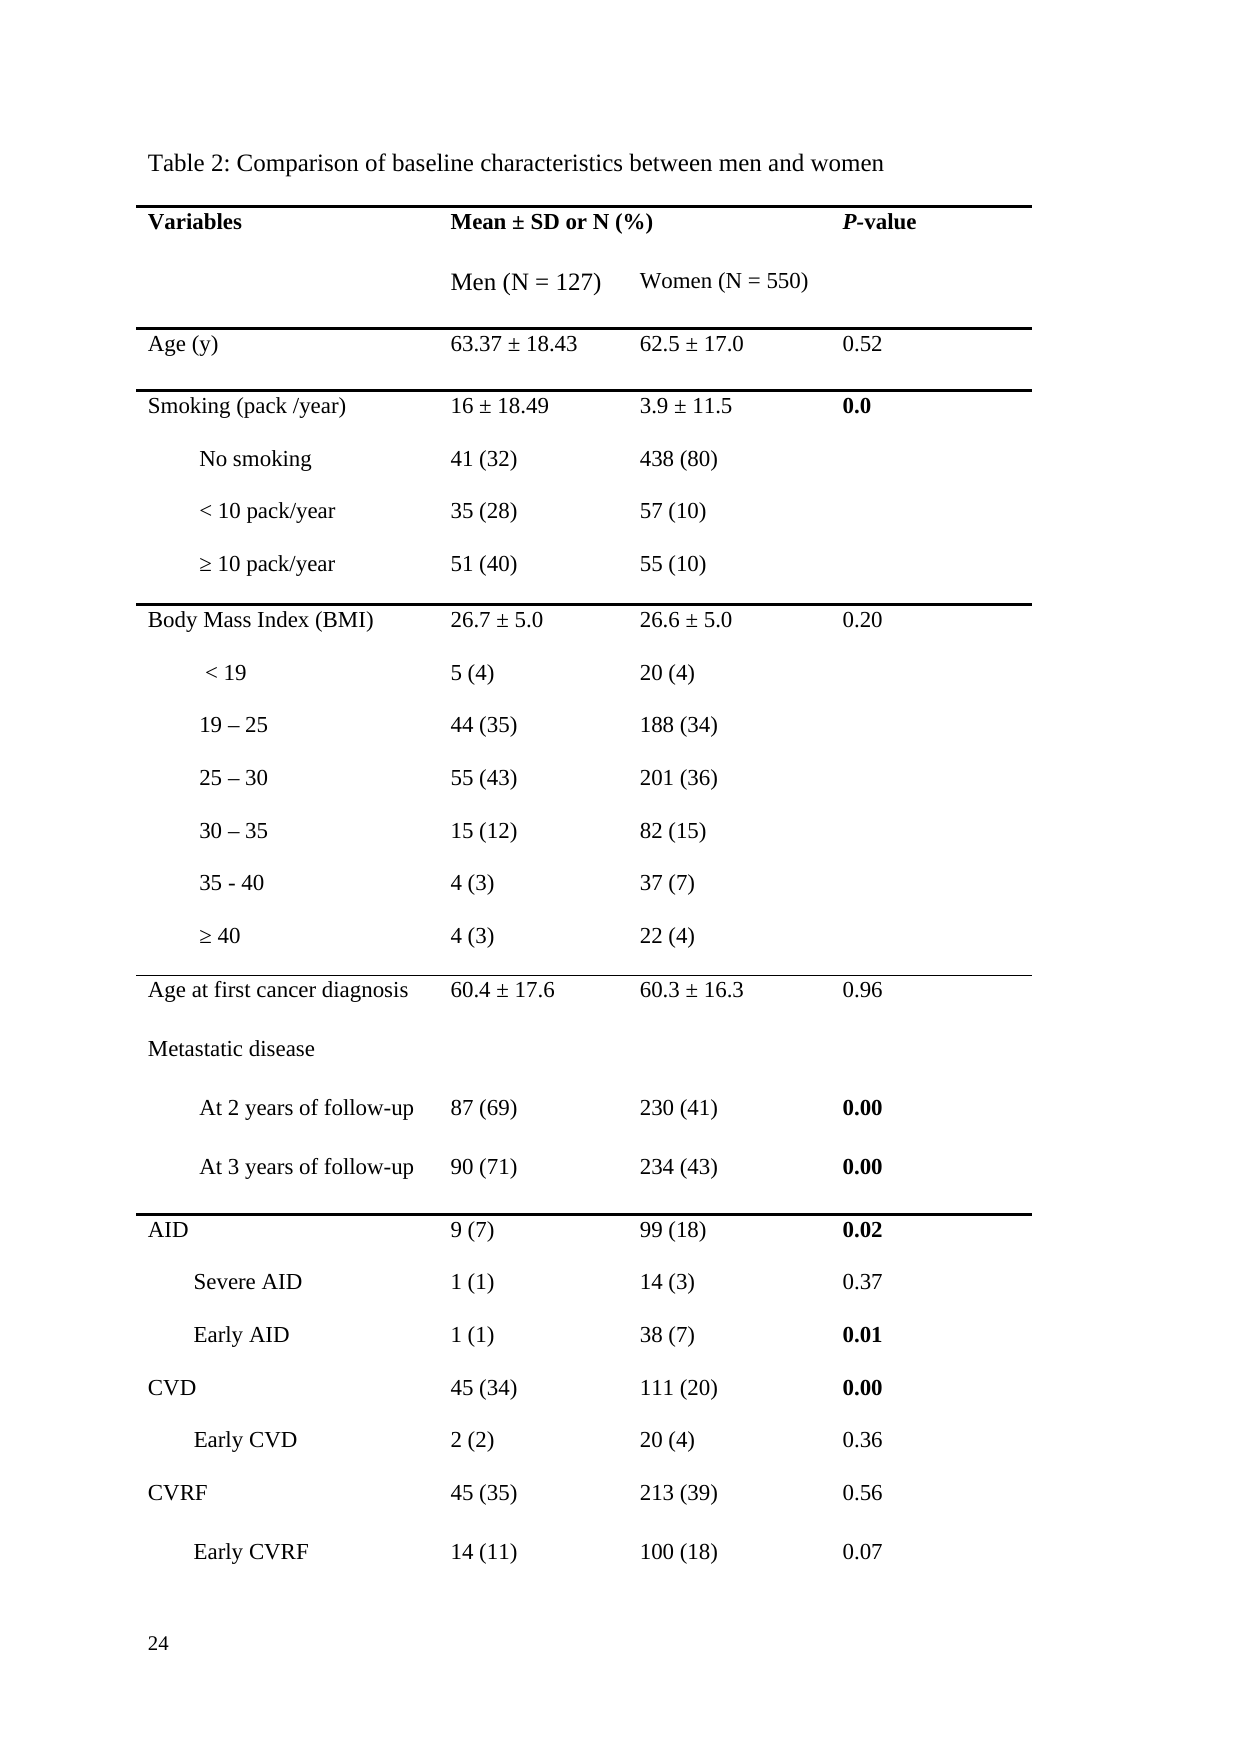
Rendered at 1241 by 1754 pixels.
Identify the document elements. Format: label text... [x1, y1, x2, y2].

table_cell [1032, 1538, 1057, 1597]
table_cell 3.9 ± 11.5 438 (80) 57 (10) 55 (10) [628, 392, 831, 603]
table_header Variables [136, 208, 439, 267]
table_cell Metastatic disease [136, 1035, 439, 1094]
table_cell Early CVRF [136, 1538, 439, 1597]
table_cell 90 (71) [439, 1153, 628, 1212]
table_cell [1032, 1035, 1057, 1094]
text Table 2: Comparison of baseline characteristics between men and women [148, 148, 1092, 176]
table_cell CVRF [136, 1479, 439, 1538]
table_cell [1032, 389, 1057, 603]
table_cell Age at first cancer diagnosis [136, 976, 439, 1035]
table_header Mean ± SD or N (%) [439, 208, 831, 267]
table_cell Age (y) [136, 330, 439, 389]
table_cell [831, 268, 1032, 327]
table_cell [1057, 1213, 1081, 1479]
table_cell [1057, 1479, 1081, 1538]
table_cell 234 (43) [628, 1153, 831, 1212]
table_cell 213 (39) [628, 1479, 831, 1538]
table_cell Smoking (pack /year) No smoking < 10 pack/year ≥ 10 pack/year [136, 392, 439, 603]
table_cell [1032, 1213, 1057, 1479]
table_cell 26.6 ± 5.0 20 (4) 188 (34) 201 (36) 82 (15) 37 (7) 22 (4) [628, 606, 831, 975]
table_cell 0.20 [831, 606, 1032, 975]
table_cell 0.07 [831, 1538, 1032, 1597]
table_cell 0.96 [831, 976, 1032, 1035]
table_cell [1057, 1153, 1081, 1212]
table_cell [1032, 1094, 1057, 1153]
table_cell 16 ± 18.49 41 (32) 35 (28) 51 (40) [439, 392, 628, 603]
table_cell Women (N = 550) [628, 268, 831, 327]
table_cell 45 (35) [439, 1479, 628, 1538]
table_cell [1057, 1538, 1081, 1597]
table_cell [1057, 1094, 1081, 1153]
table_cell [1057, 1035, 1081, 1094]
table_cell [1032, 1479, 1057, 1538]
table_cell [1032, 268, 1057, 327]
table_cell [831, 1035, 1032, 1094]
table_cell [1032, 975, 1057, 1035]
table_cell Body Mass Index (BMI) < 19 19 – 25 25 – 30 30 – 35 35 - 40 ≥ 40 [136, 606, 439, 975]
table_cell [1057, 327, 1081, 389]
table_cell 99 (18) 14 (3) 38 (7) 111 (20) 20 (4) [628, 1216, 831, 1479]
table_cell [439, 1035, 628, 1094]
table_cell 0.00 [831, 1153, 1032, 1212]
table_cell At 3 years of follow-up [136, 1153, 439, 1212]
table_header P-value [831, 208, 1032, 267]
table_cell [1057, 268, 1081, 327]
table_cell [1057, 389, 1081, 603]
table_header [1057, 205, 1081, 267]
table_cell [136, 268, 439, 327]
table_cell [1032, 1153, 1057, 1212]
table_cell 0.52 [831, 330, 1032, 389]
table_cell Men (N = 127) [439, 268, 628, 327]
table_header [1032, 205, 1057, 267]
table_cell 0.56 [831, 1479, 1032, 1538]
table_cell 9 (7) 1 (1) 1 (1) 45 (34) 2 (2) [439, 1216, 628, 1479]
table_cell 63.37 ± 18.43 [439, 330, 628, 389]
table_cell 14 (11) [439, 1538, 628, 1597]
table_cell [1032, 327, 1057, 389]
table_cell 60.4 ± 17.6 [439, 976, 628, 1035]
table_cell 60.3 ± 16.3 [628, 976, 831, 1035]
table_cell 230 (41) [628, 1094, 831, 1153]
table_cell [1057, 975, 1081, 1035]
table_cell 0.0 [831, 392, 1032, 603]
table_cell 0.02 0.37 0.01 0.00 0.36 [831, 1216, 1032, 1479]
table_cell 87 (69) [439, 1094, 628, 1153]
table_cell 26.7 ± 5.0 5 (4) 44 (35) 55 (43) 15 (12) 4 (3) 4 (3) [439, 606, 628, 975]
table_cell 0.00 [831, 1094, 1032, 1153]
table_cell 100 (18) [628, 1538, 831, 1597]
table_cell [628, 1035, 831, 1094]
table_cell 62.5 ± 17.0 [628, 330, 831, 389]
table_cell AID Severe AID Early AID CVD Early CVD [136, 1216, 439, 1479]
table_cell At 2 years of follow-up [136, 1094, 439, 1153]
table_cell [1057, 603, 1081, 975]
table_cell [1032, 603, 1057, 975]
